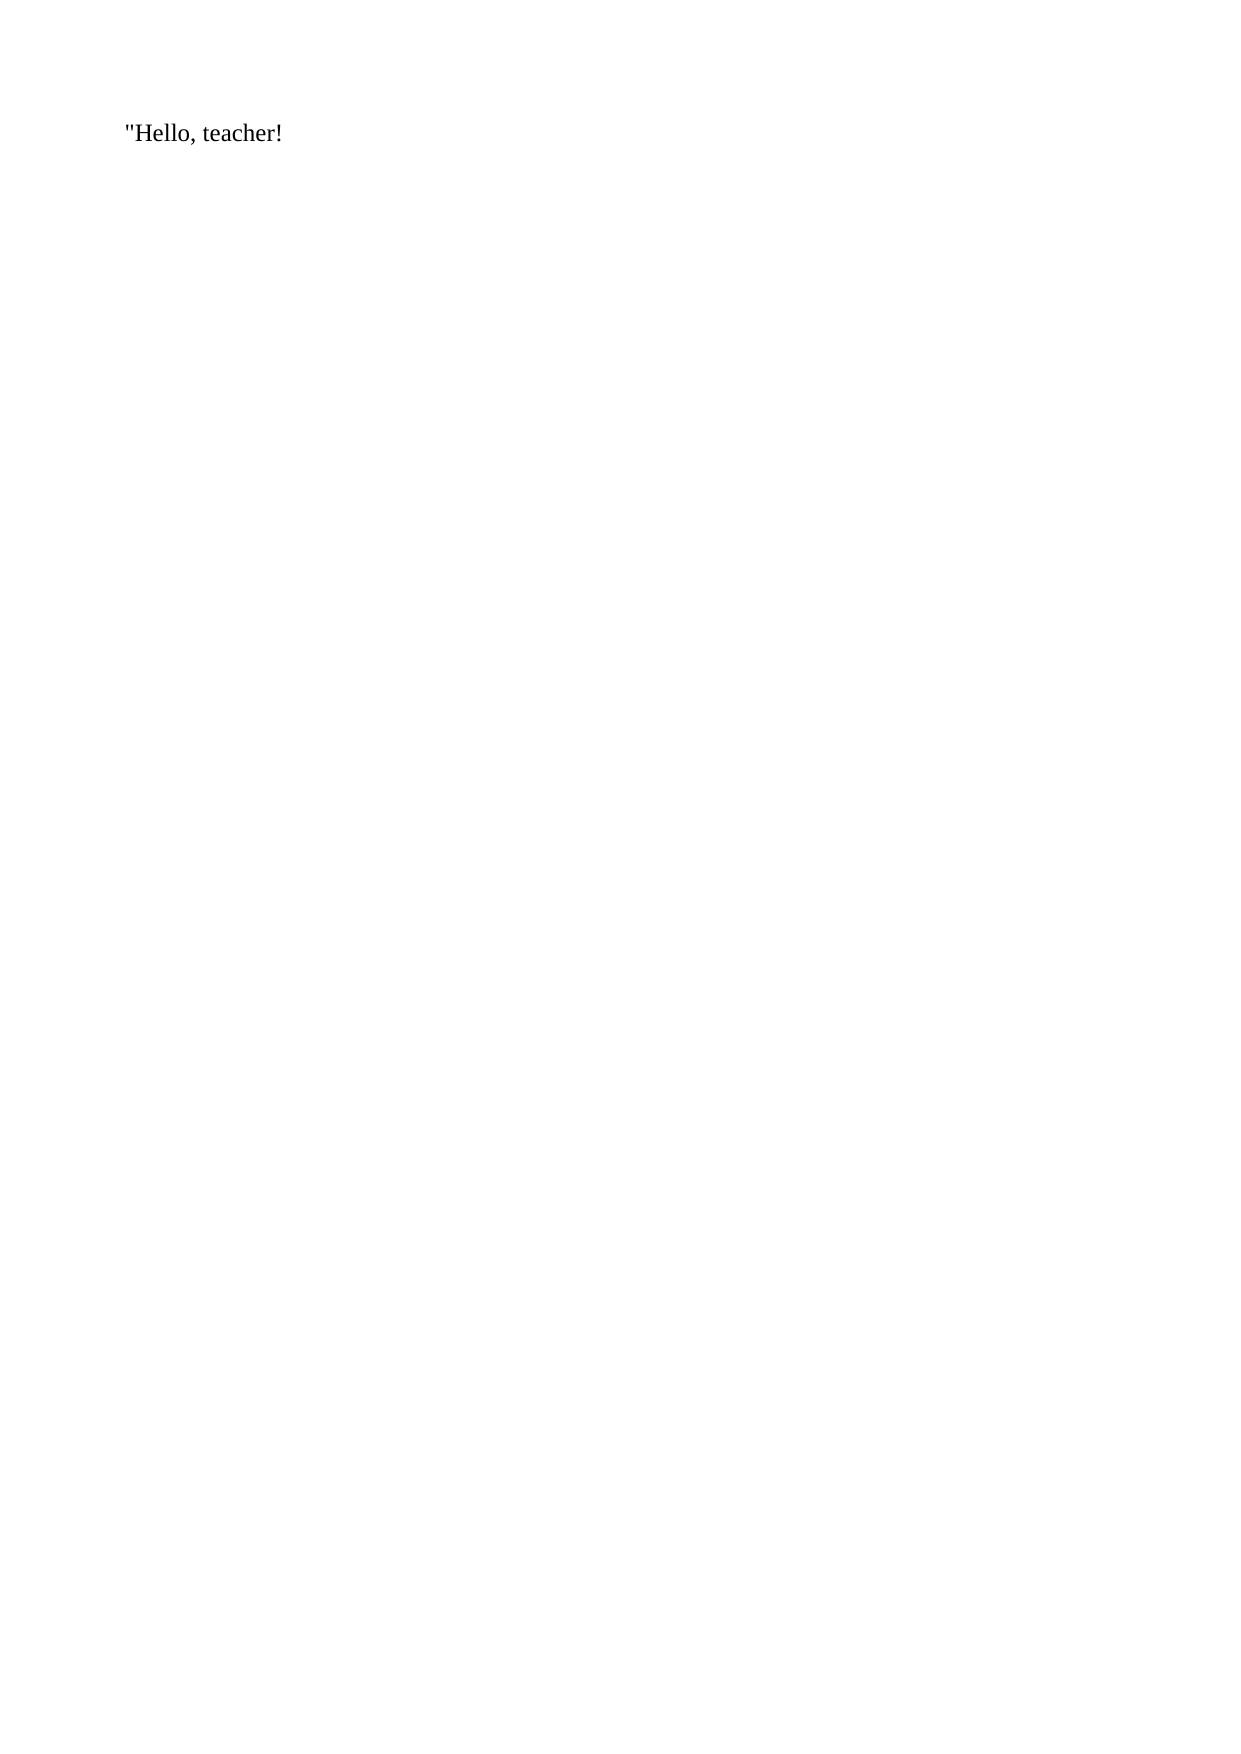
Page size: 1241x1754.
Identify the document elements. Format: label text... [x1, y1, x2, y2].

text "Hello, teacher! [118, 118, 1122, 147]
